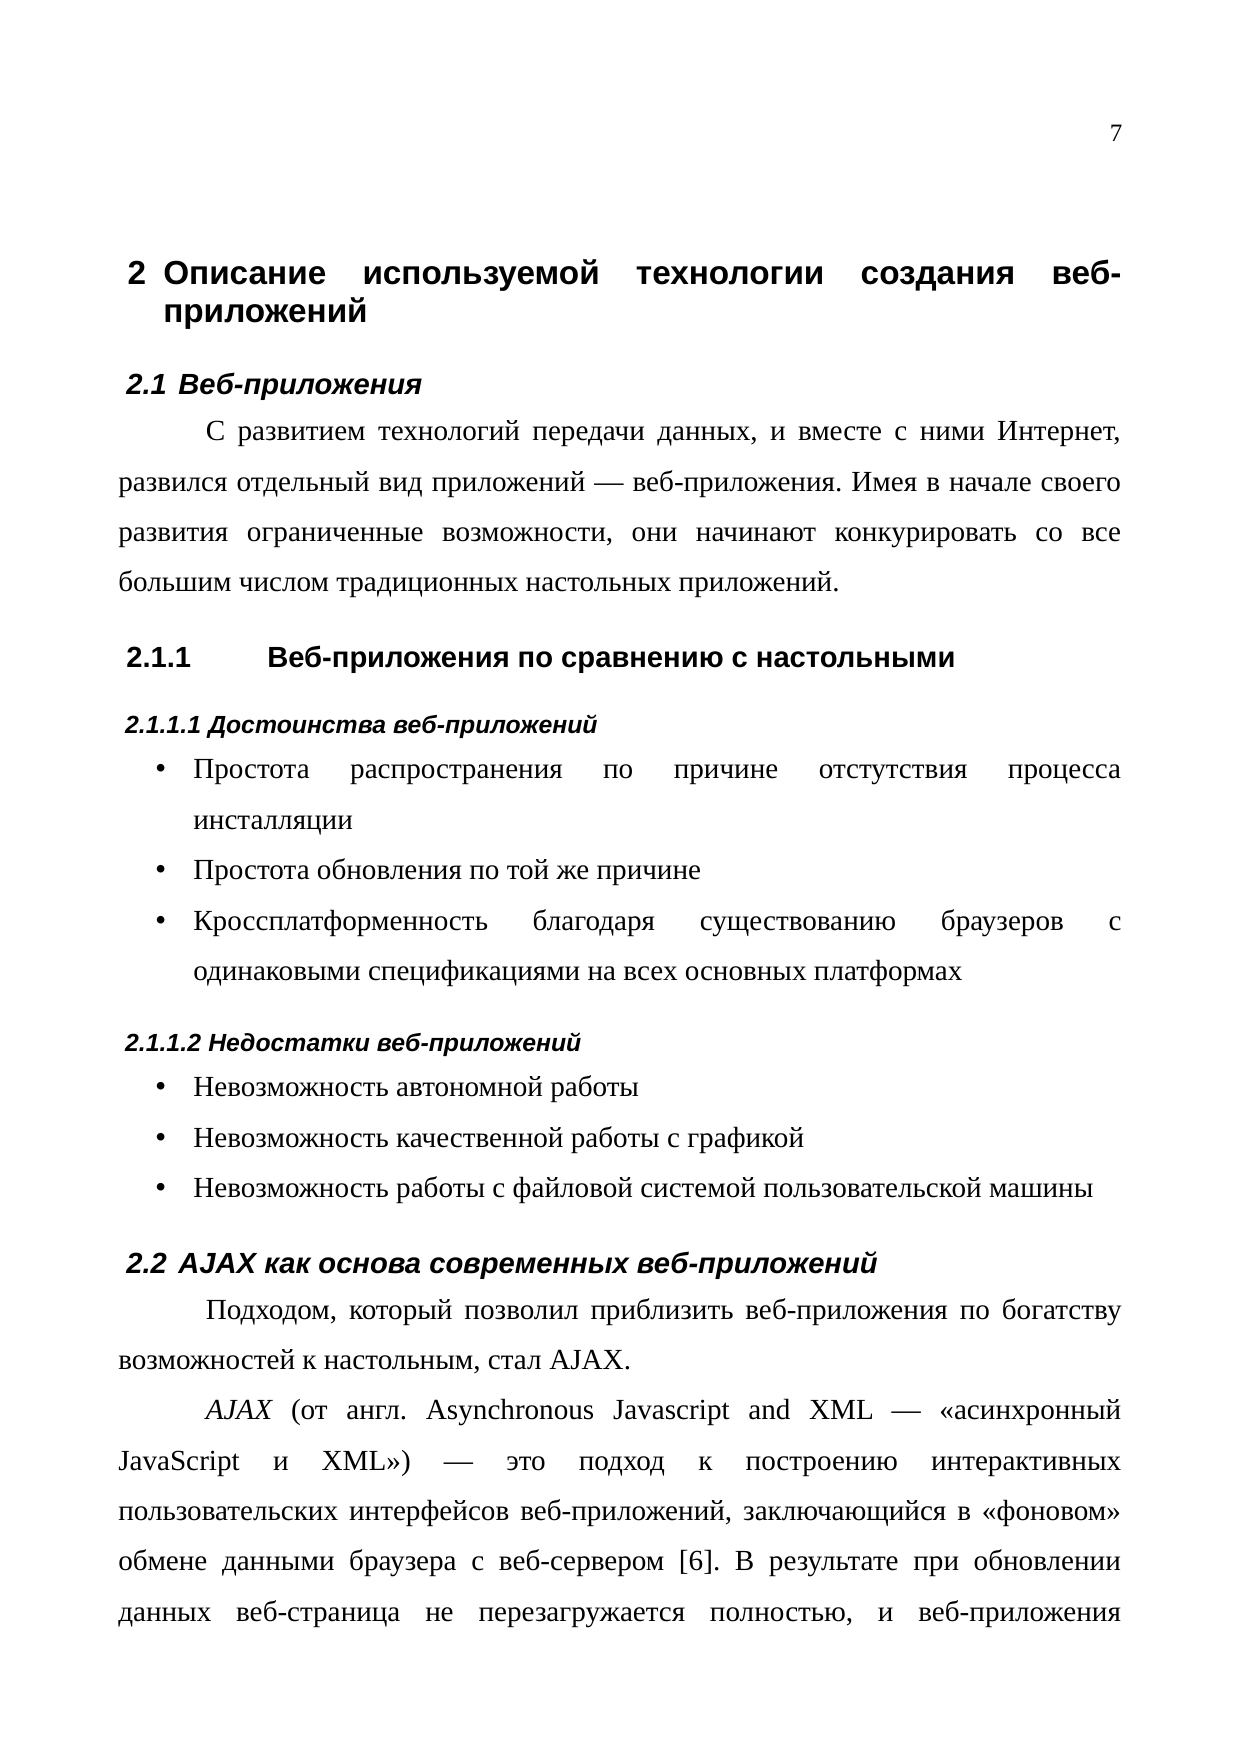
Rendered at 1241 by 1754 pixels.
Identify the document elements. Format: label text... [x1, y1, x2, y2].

list Кроссплатформенность благодаря существованию браузеров с одинаковыми спецификациями на всех основных платформах [156, 903, 1122, 987]
subtitle Недостатки веб-приложений [118, 1028, 1122, 1057]
subtitle Описание используемой технологии создания веб-приложений [118, 253, 1122, 330]
subtitle AJAX как основа современных веб-приложений [118, 1246, 1122, 1279]
subtitle Достоинства веб-приложений [118, 711, 1122, 739]
subtitle Веб-приложения по сравнению с настольными [118, 639, 1122, 673]
text Подходом, который позволил приблизить веб-приложения по богатству возможностей к настольным, стал AJAX. [118, 1292, 1122, 1376]
text С развитием технологий передачи данных, и вместе с ними Интернет, развился отдельный вид приложений — веб-приложения. Имея в начале своего развития ограниченные возможности, они начинают конкурировать со все большим числом традиционных настольных приложений. [118, 413, 1122, 598]
list Простота обновления по той же причине [156, 852, 1122, 886]
subtitle Веб-приложения [118, 367, 1122, 401]
text AJAX (от англ. Asynchronous Javascript and XML — «асинхронный JavaScript и XML») — это подход к построению интерактивных пользовательских интерфейсов веб-приложений, заключающийся в «фоновом» обмене данными браузера с веб-сервером [6]. В результате при обновлении данных веб-страница не перезагружается полностью, и веб-приложения [118, 1392, 1122, 1627]
list Простота распространения по причине отстутствия процесса инсталляции [156, 752, 1122, 836]
list Невозможность автономной работы [156, 1069, 1122, 1103]
list Невозможность работы с файловой системой пользовательской машины [156, 1170, 1122, 1204]
list Невозможность качественной работы с графикой [156, 1120, 1122, 1154]
